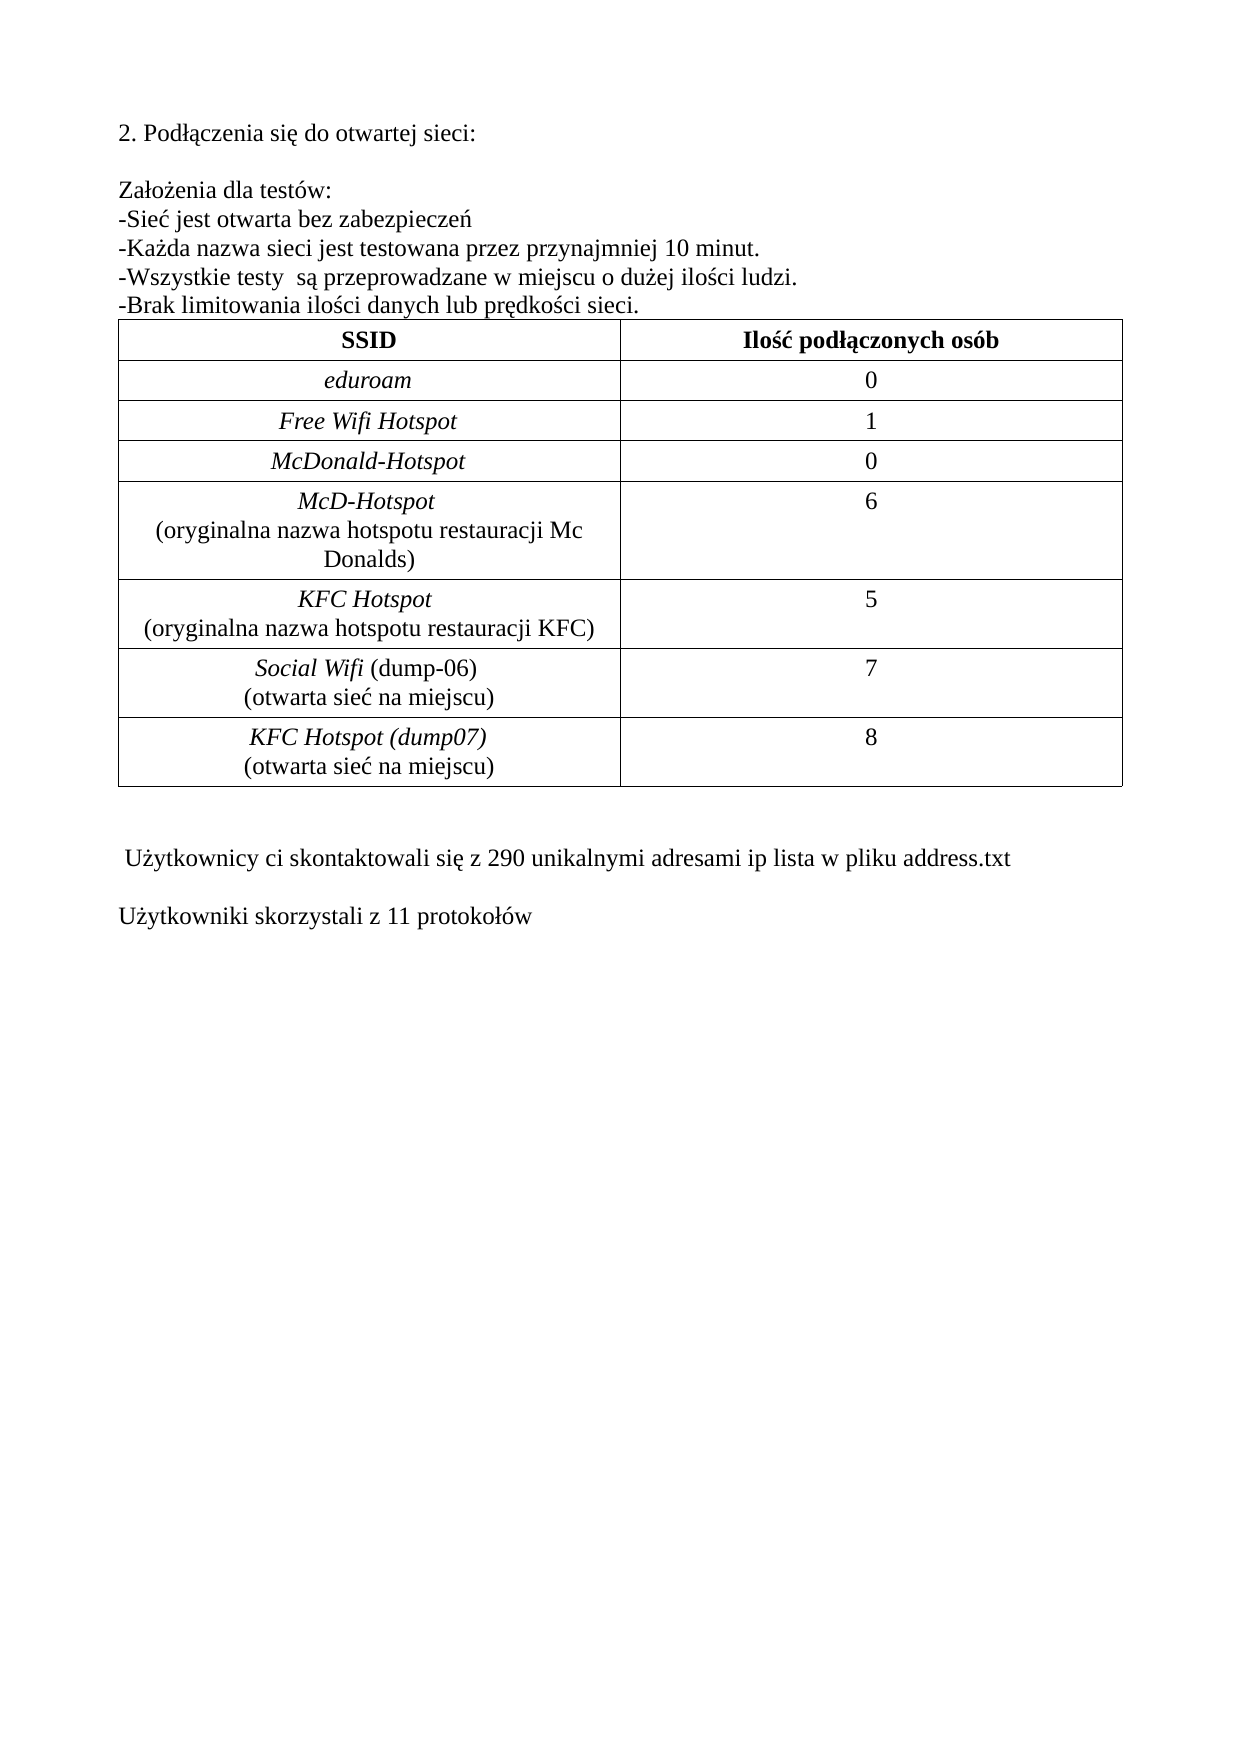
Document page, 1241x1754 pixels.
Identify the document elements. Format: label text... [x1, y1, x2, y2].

text -Wszystkie testy są przeprowadzane w miejscu o dużej ilości ludzi. [118, 262, 1122, 291]
table_cell 7 [621, 649, 1122, 717]
table_cell KFC Hotspot (oryginalna nazwa hotspotu restauracji KFC) [119, 580, 620, 647]
text 2. Podłączenia się do otwartej sieci: [118, 118, 1122, 147]
table_cell 5 [621, 580, 1122, 647]
table_header Ilość podłączonych osób [621, 320, 1122, 360]
table_cell Free Wifi Hotspot [119, 401, 620, 440]
table_cell 1 [621, 401, 1122, 440]
text Założenia dla testów: -Sieć jest otwarta bez zabezpieczeń [118, 176, 1122, 233]
table_header SSID [119, 320, 620, 360]
table_cell 6 [621, 482, 1122, 578]
table_cell KFC Hotspot (dump07) (otwarta sieć na miejscu) [119, 718, 620, 786]
text -Każda nazwa sieci jest testowana przez przynajmniej 10 minut. [118, 233, 1122, 262]
table_cell McDonald-Hotspot [119, 441, 620, 481]
table_cell Social Wifi (dump-06) (otwarta sieć na miejscu) [119, 649, 620, 717]
text Użytkowniki skorzystali z 11 protokołów [118, 901, 1122, 929]
table_cell 0 [621, 441, 1122, 481]
table_cell eduroam [119, 361, 620, 400]
table_cell 8 [621, 718, 1122, 786]
text Użytkownicy ci skontaktowali się z 290 unikalnymi adresami ip lista w pliku address.txt [118, 814, 1122, 872]
table_cell 0 [621, 361, 1122, 400]
table_cell McD-Hotspot (oryginalna nazwa hotspotu restauracji Mc Donalds) [119, 482, 620, 578]
text -Brak limitowania ilości danych lub prędkości sieci. [118, 291, 1122, 319]
